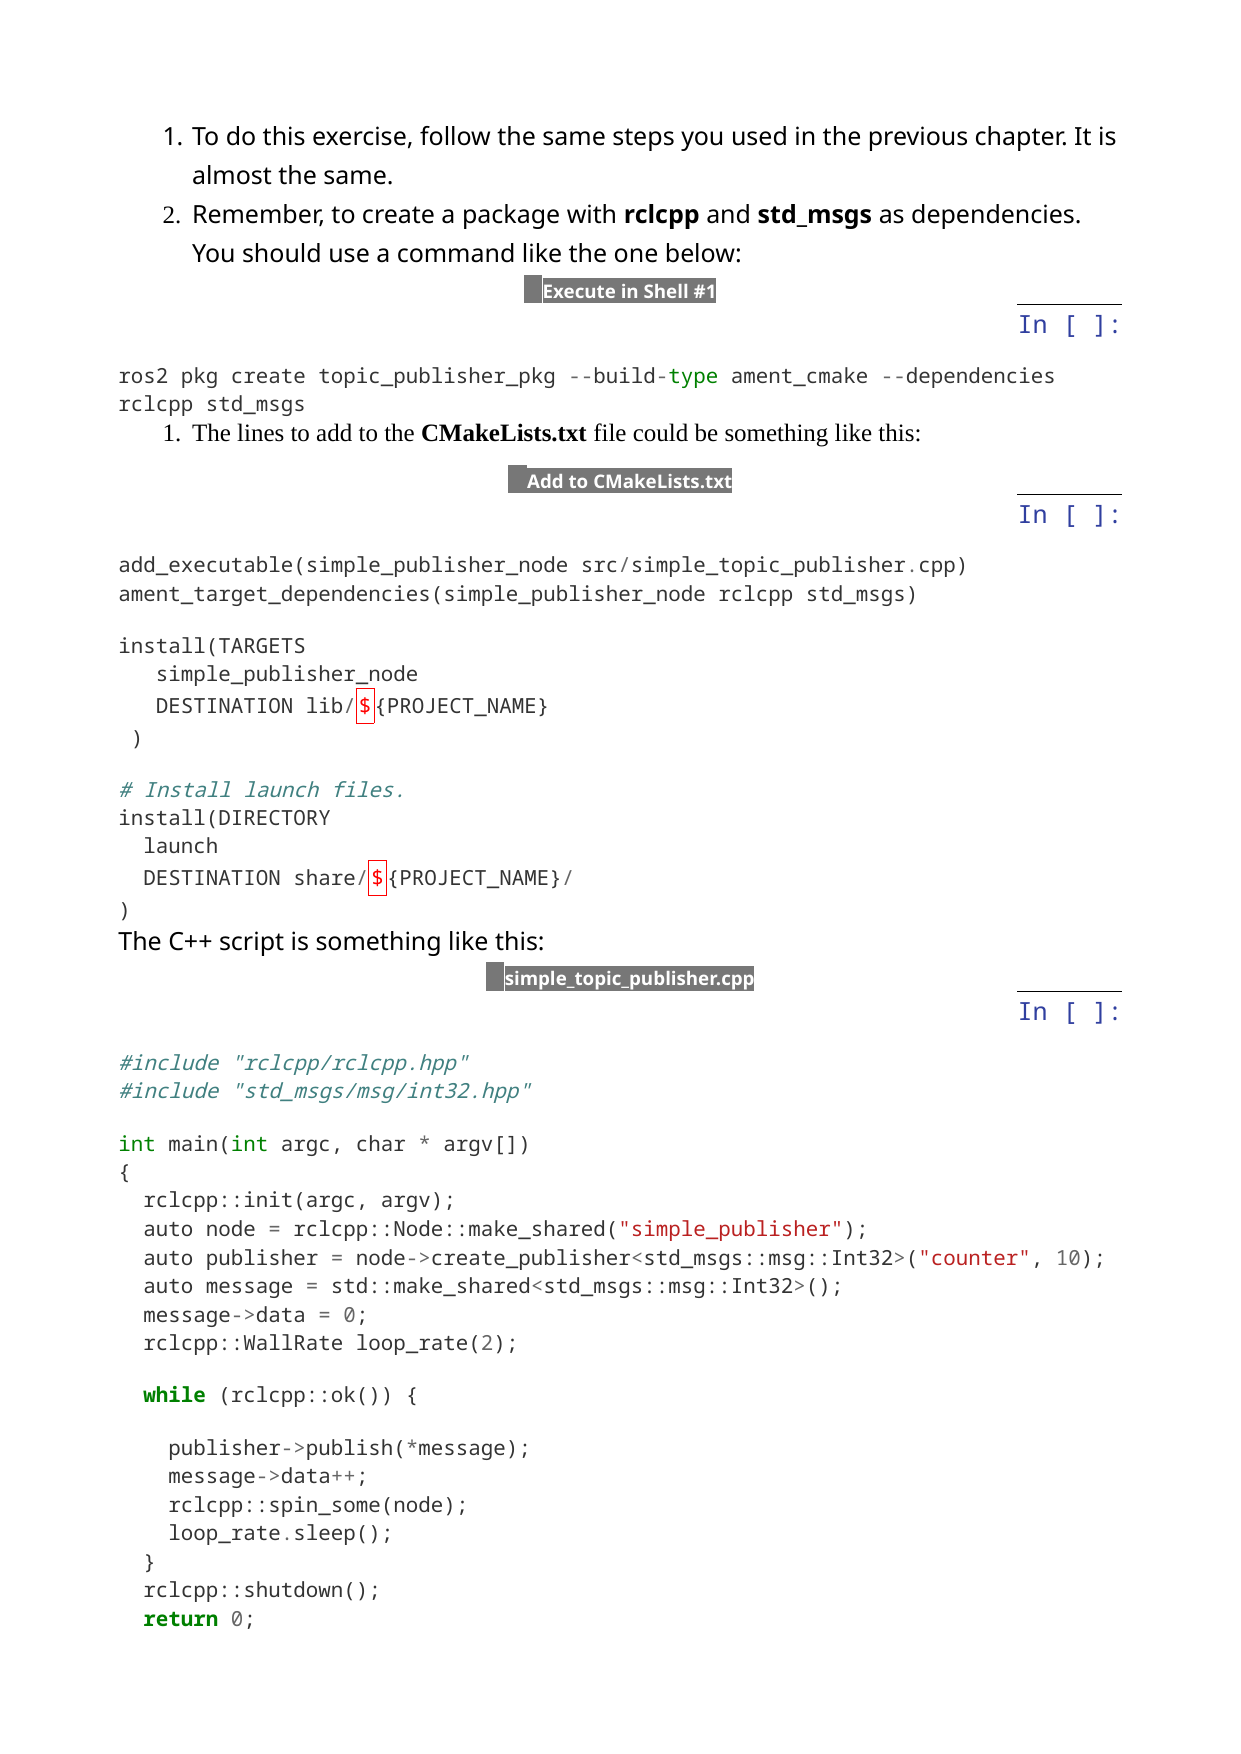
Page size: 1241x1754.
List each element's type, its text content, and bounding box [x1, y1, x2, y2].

text publisher->publish(*message); [118, 1433, 1122, 1461]
text $ [369, 861, 386, 895]
text simple_publisher_node [118, 659, 1122, 688]
text ament_target_dependencies(simple_publisher_node rclcpp std_msgs) [118, 579, 1122, 607]
text In [ ]: [118, 493, 1122, 531]
text add_executable(simple_publisher_node src/simple_topic_publisher.cpp) [118, 551, 1122, 579]
text {PROJECT_NAME}/ [387, 860, 1122, 895]
text ros2 pkg create topic_publisher_pkg --build-type ament_cmake --dependencies rclcpp std_msgs [118, 361, 1122, 418]
list The lines to add to the CMakeLists.txt file could be something like this: [162, 418, 1122, 446]
text Execute in Shell #1 [118, 275, 1122, 303]
text while (rclcpp::ok()) { [118, 1381, 1122, 1409]
text Add to CMakeLists.txt [118, 465, 1122, 493]
text return 0; [118, 1604, 1122, 1632]
text { [118, 1157, 1122, 1186]
text } [118, 1547, 1122, 1575]
text ) [118, 723, 1122, 751]
text auto message = std::make_shared<std_msgs::msg::Int32>(); [118, 1271, 1122, 1300]
list To do this exercise, follow the same steps you used in the previous chapter. It is almost the same. [162, 118, 1122, 191]
text # Install launch files. [118, 775, 1122, 803]
text auto node = rclcpp::Node::make_shared("simple_publisher"); [118, 1214, 1122, 1243]
text message->data = 0; [118, 1300, 1122, 1328]
text {PROJECT_NAME} [375, 688, 1122, 723]
text $ [357, 689, 374, 723]
text loop_rate.sleep(); [118, 1518, 1122, 1547]
text DESTINATION share/ [118, 860, 368, 895]
text The C++ script is something like this: [118, 923, 1122, 957]
text #include "std_msgs/msg/int32.hpp" [118, 1077, 1122, 1105]
text int main(int argc, char * argv[]) [118, 1129, 1122, 1157]
text rclcpp::init(argc, argv); [118, 1186, 1122, 1214]
text In [ ]: [118, 991, 1122, 1028]
text install(DIRECTORY [118, 803, 1122, 832]
text In [ ]: [118, 303, 1122, 341]
text rclcpp::spin_some(node); [118, 1490, 1122, 1518]
text DESTINATION lib/ [118, 688, 356, 723]
text install(TARGETS [118, 631, 1122, 659]
list Remember, to create a package with rclcpp and std_msgs as dependencies. You should use a command like the one below: [162, 196, 1122, 270]
text message->data++; [118, 1461, 1122, 1490]
text rclcpp::shutdown(); [118, 1575, 1122, 1604]
text ) [118, 895, 1122, 923]
text simple_topic_publisher.cpp [118, 962, 1122, 991]
text rclcpp::WallRate loop_rate(2); [118, 1328, 1122, 1357]
text auto publisher = node->create_publisher<std_msgs::msg::Int32>("counter", 10); [118, 1243, 1122, 1271]
text launch [118, 832, 1122, 860]
text #include "rclcpp/rclcpp.hpp" [118, 1048, 1122, 1077]
